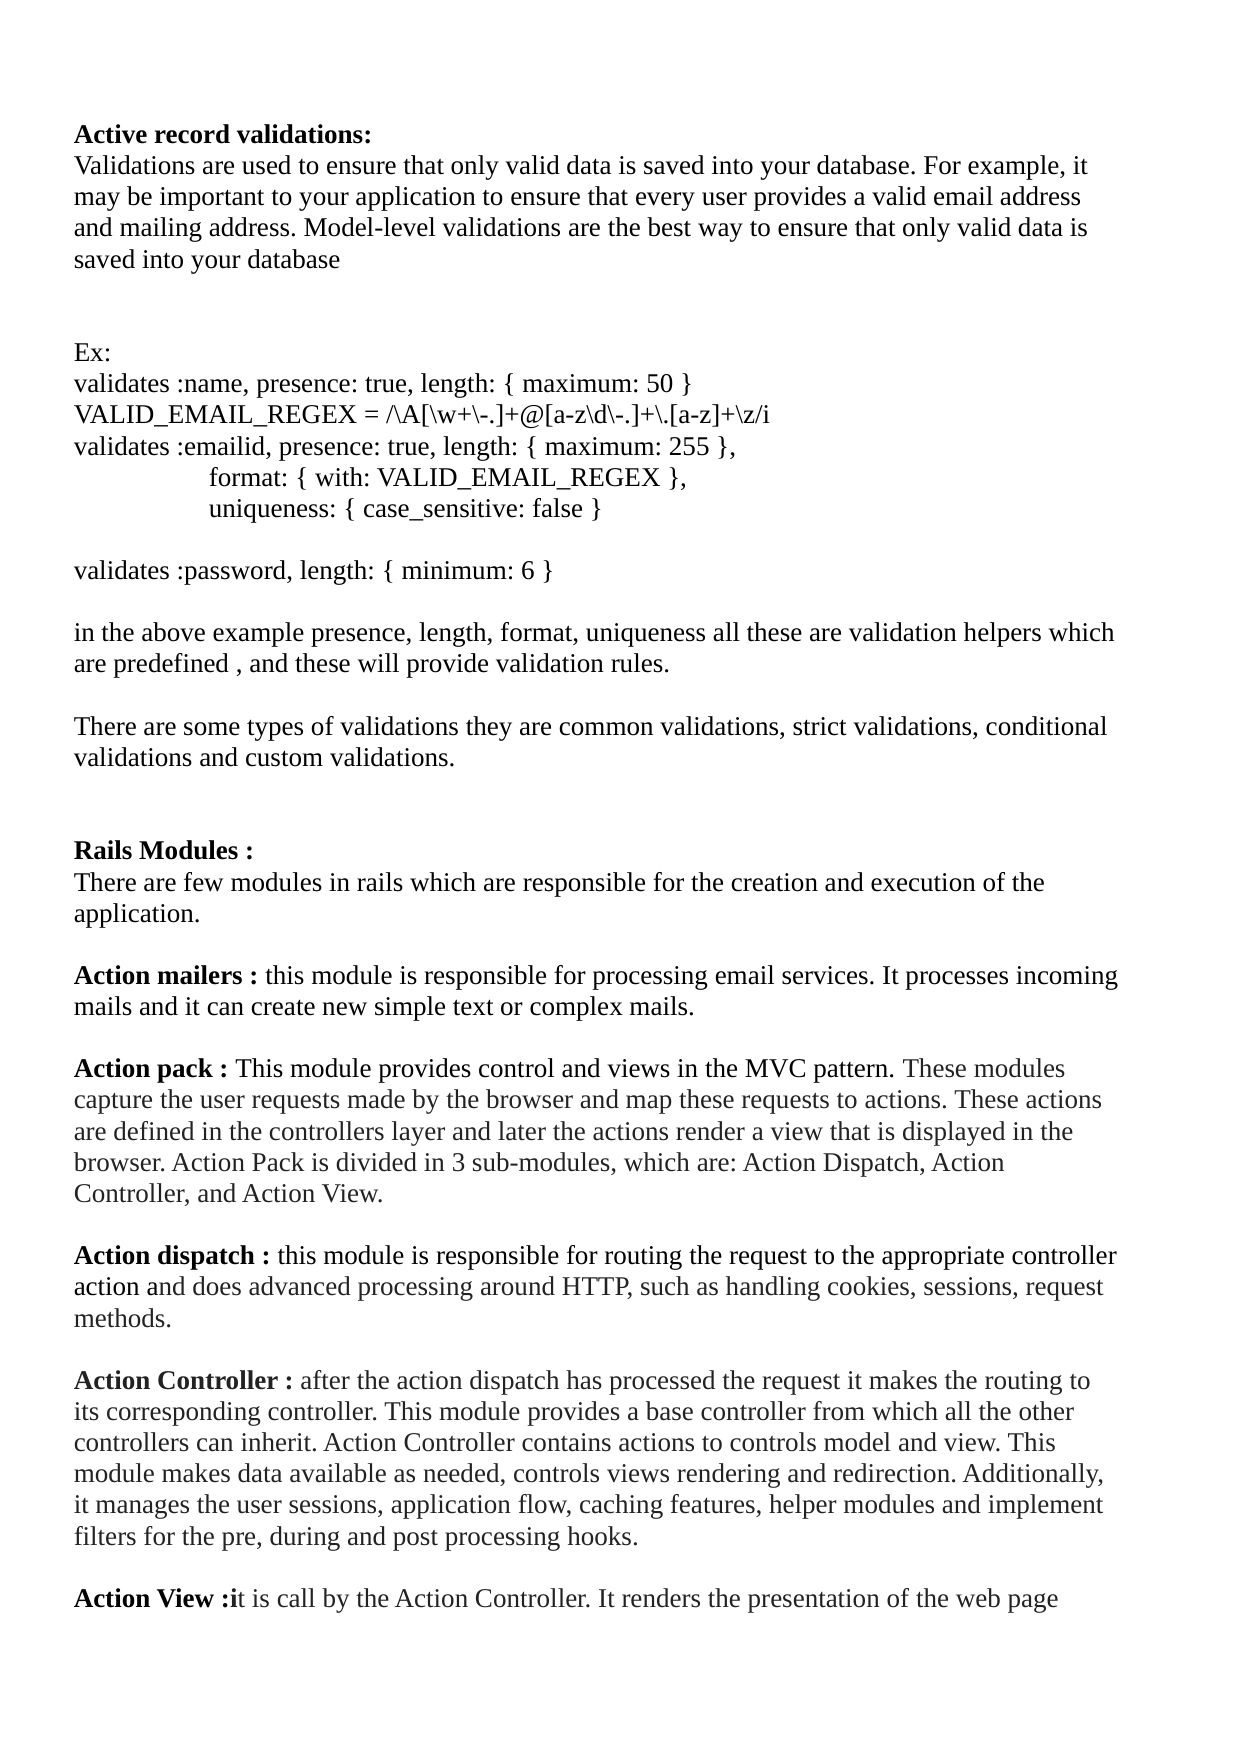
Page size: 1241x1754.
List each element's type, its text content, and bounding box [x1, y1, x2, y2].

text validates :password, length: { minimum: 6 } [73, 554, 1122, 585]
text format: { with: VALID_EMAIL_REGEX }, [73, 461, 1122, 492]
text validates :emailid, presence: true, length: { maximum: 255 }, [73, 429, 1122, 461]
text Action mailers : this module is responsible for processing email services. It processes incoming mails and it can create new simple text or complex mails. [73, 959, 1122, 1021]
text validates :name, presence: true, length: { maximum: 50 } [73, 367, 1122, 398]
text VALID_EMAIL_REGEX = /\A[\w+\-.]+@[a-z\d\-.]+\.[a-z]+\z/i [73, 398, 1122, 429]
text in the above example presence, length, format, uniqueness all these are validation helpers which are predefined , and these will provide validation rules. [73, 616, 1122, 679]
text Action pack : This module provides control and views in the MVC pattern. These modules capture the user requests made by the browser and map these requests to actions. These actions are defined in the controllers layer and later the actions render a view that is displayed in the browser. Action Pack is divided in 3 sub-modules, which are: Action Dispatch, Action Controller, and Action View. [73, 1052, 1122, 1208]
text There are few modules in rails which are responsible for the creation and execution of the application. [73, 866, 1122, 928]
text Action Controller : after the action dispatch has processed the request it makes the routing to its corresponding controller. This module provides a base controller from which all the other controllers can inherit. Action Controller contains actions to controls model and view. This module makes data available as needed, controls views rendering and redirection. Additionally, it manages the user sessions, application flow, caching features, helper modules and implement filters for the pre, during and post processing hooks. [73, 1364, 1122, 1551]
text Rails Modules : [73, 834, 1122, 866]
text Validations are used to ensure that only valid data is saved into your database. For example, it may be important to your application to ensure that every user provides a valid email address and mailing address. Model-level validations are the best way to ensure that only valid data is saved into your database [73, 149, 1122, 274]
text Action View :it is call by the Action Controller. It renders the presentation of the web page [73, 1582, 1122, 1613]
text There are some types of validations they are common validations, strict validations, conditional validations and custom validations. [73, 710, 1122, 772]
text uniqueness: { case_sensitive: false } [73, 492, 1122, 523]
text Action dispatch : this module is responsible for routing the request to the appropriate controller action and does advanced processing around HTTP, such as handling cookies, sessions, request methods. [73, 1239, 1122, 1333]
text Ex: [73, 336, 1122, 367]
text Active record validations: [73, 118, 1122, 149]
